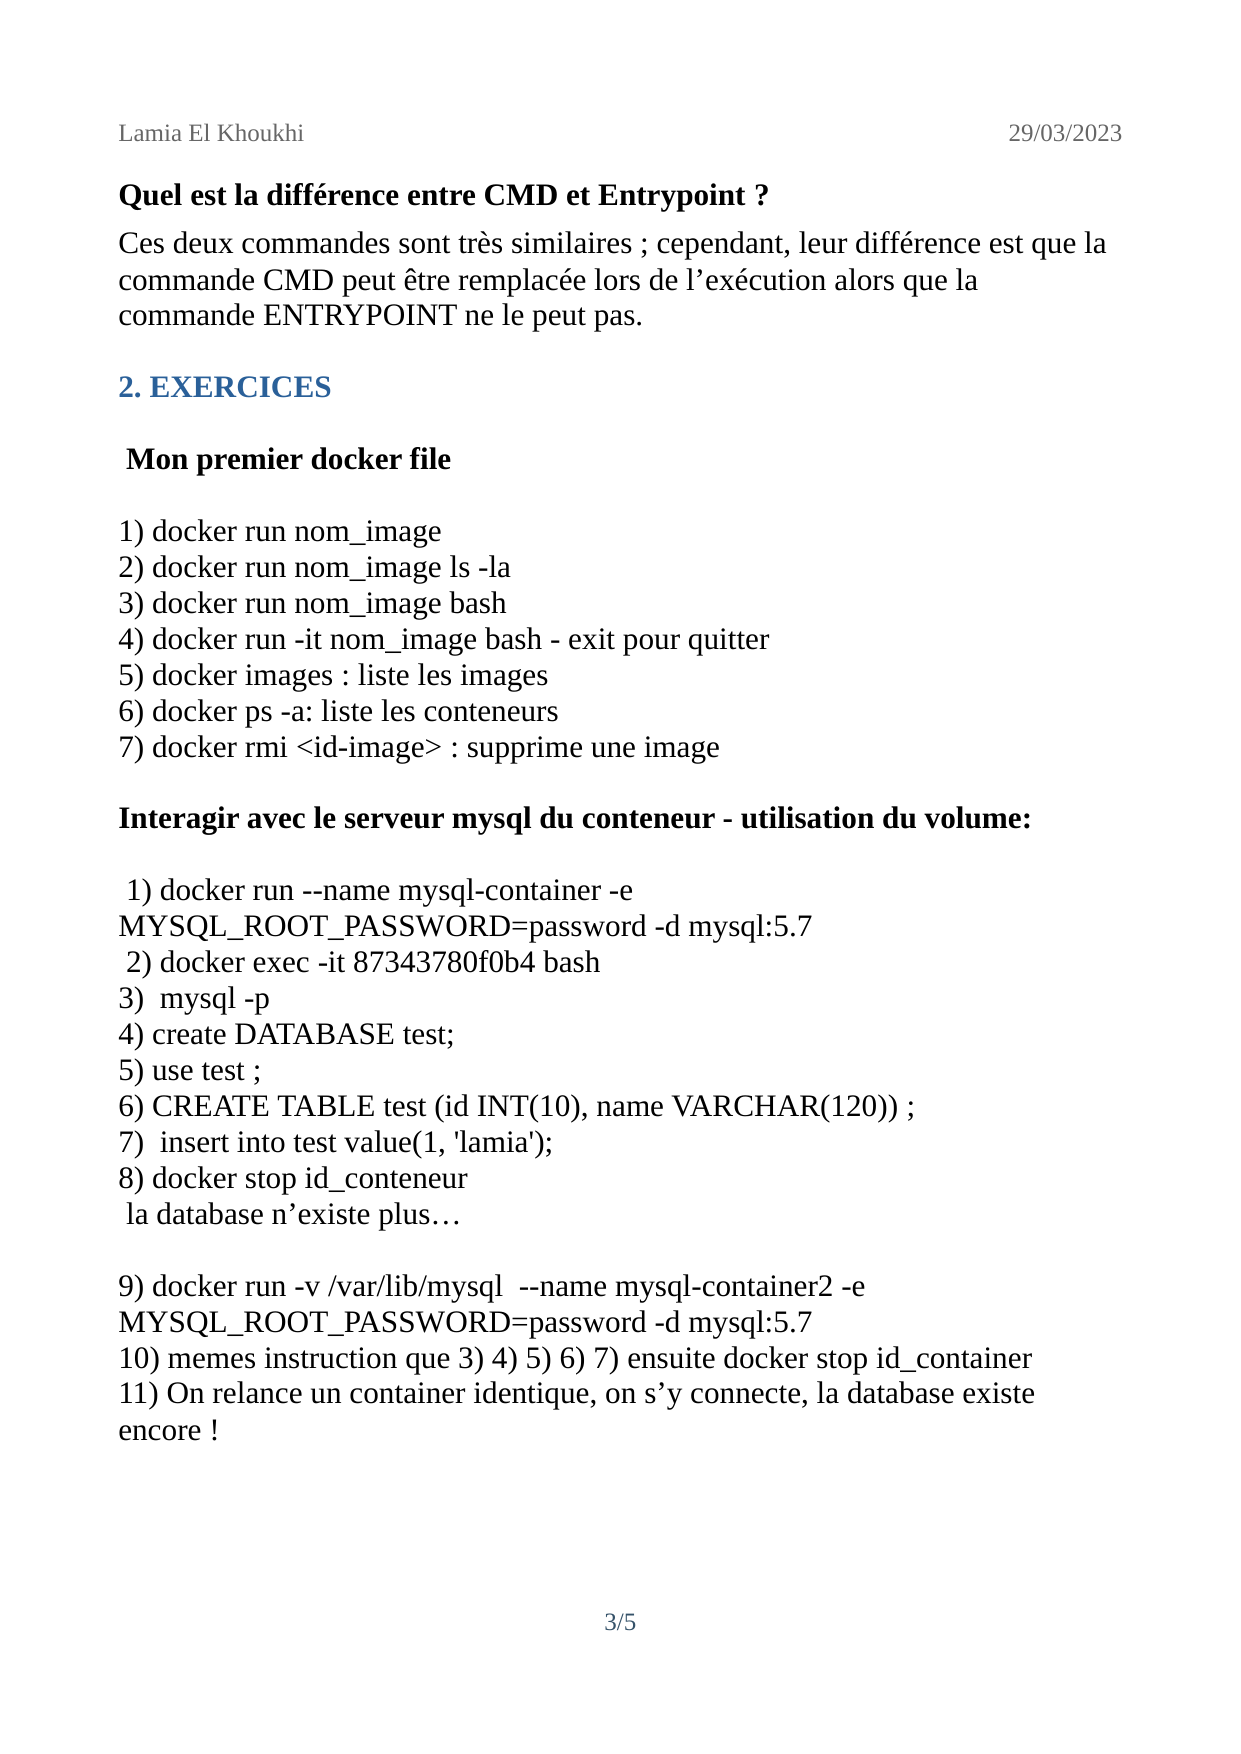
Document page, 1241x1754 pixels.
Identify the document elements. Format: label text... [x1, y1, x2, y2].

text 5) docker images : liste les images [118, 656, 1122, 692]
text 2) docker exec -it 87343780f0b4 bash [118, 943, 1122, 979]
text 6) docker ps -a: liste les conteneurs [118, 692, 1122, 728]
text 5) use test ; [118, 1051, 1122, 1087]
text 4) docker run -it nom_image bash - exit pour quitter [118, 620, 1122, 656]
text 9) docker run -v /var/lib/mysql --name mysql-container2 -e MYSQL_ROOT_PASSWORD=password -d mysql:5.7 [118, 1267, 1122, 1339]
text 7) docker rmi <id-image> : supprime une image [118, 728, 1122, 764]
text 2. EXERCICES [118, 368, 1122, 404]
text 2) docker run nom_image ls -la [118, 548, 1122, 584]
text 11) On relance un container identique, on s’y connecte, la database existe encore ! [118, 1375, 1122, 1447]
text Ces deux commandes sont très similaires ; cependant, leur différence est que la commande CMD peut être remplacée lors de l’exécution alors que la commande ENTRYPOINT ne le peut pas. [118, 225, 1122, 333]
text 8) docker stop id_conteneur [118, 1159, 1122, 1195]
text 1) docker run nom_image [118, 512, 1122, 548]
text 10) memes instruction que 3) 4) 5) 6) 7) ensuite docker stop id_container [118, 1339, 1122, 1375]
text Mon premier docker file [118, 440, 1122, 476]
text 3) mysql -p [118, 979, 1122, 1015]
subtitle Quel est la différence entre CMD et Entrypoint ? [118, 176, 1122, 212]
text 6) CREATE TABLE test (id INT(10), name VARCHAR(120)) ; [118, 1087, 1122, 1123]
text 7) insert into test value(1, 'lamia'); [118, 1123, 1122, 1159]
text Interagir avec le serveur mysql du conteneur - utilisation du volume: [118, 800, 1122, 836]
text la database n’existe plus… [118, 1195, 1122, 1231]
text 4) create DATABASE test; [118, 1015, 1122, 1051]
text 3) docker run nom_image bash [118, 584, 1122, 620]
text 1) docker run --name mysql-container -e MYSQL_ROOT_PASSWORD=password -d mysql:5.7 [118, 872, 1122, 943]
